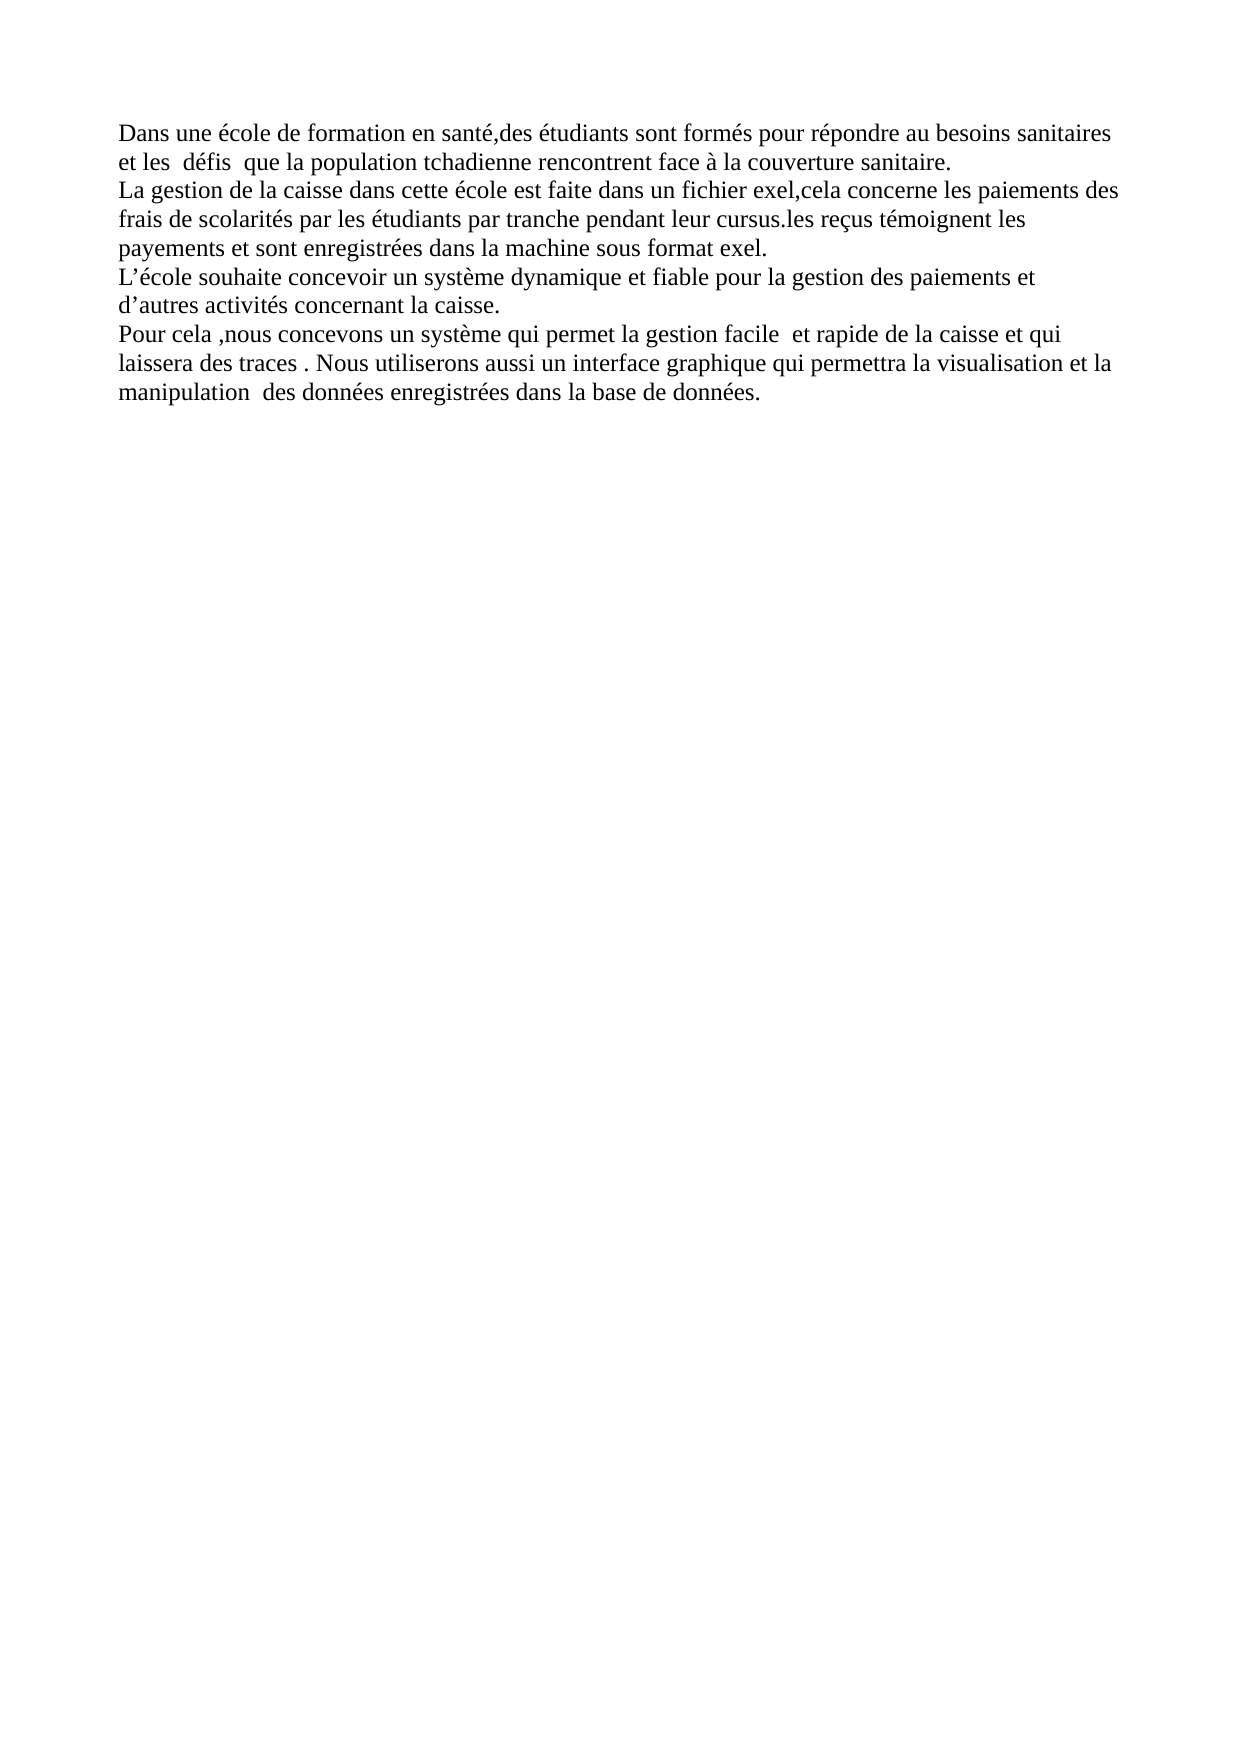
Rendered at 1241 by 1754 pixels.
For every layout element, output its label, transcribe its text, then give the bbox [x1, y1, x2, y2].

text L’école souhaite concevoir un système dynamique et fiable pour la gestion des paiements et d’autres activités concernant la caisse. [118, 262, 1122, 319]
text Pour cela ,nous concevons un système qui permet la gestion facile et rapide de la caisse et qui laissera des traces . Nous utiliserons aussi un interface graphique qui permettra la visualisation et la manipulation des données enregistrées dans la base de données. [118, 319, 1122, 406]
text Dans une école de formation en santé,des étudiants sont formés pour répondre au besoins sanitaires et les défis que la population tchadienne rencontrent face à la couverture sanitaire. [118, 118, 1122, 176]
text La gestion de la caisse dans cette école est faite dans un fichier exel,cela concerne les paiements des frais de scolarités par les étudiants par tranche pendant leur cursus.les reçus témoignent les payements et sont enregistrées dans la machine sous format exel. [118, 176, 1122, 262]
